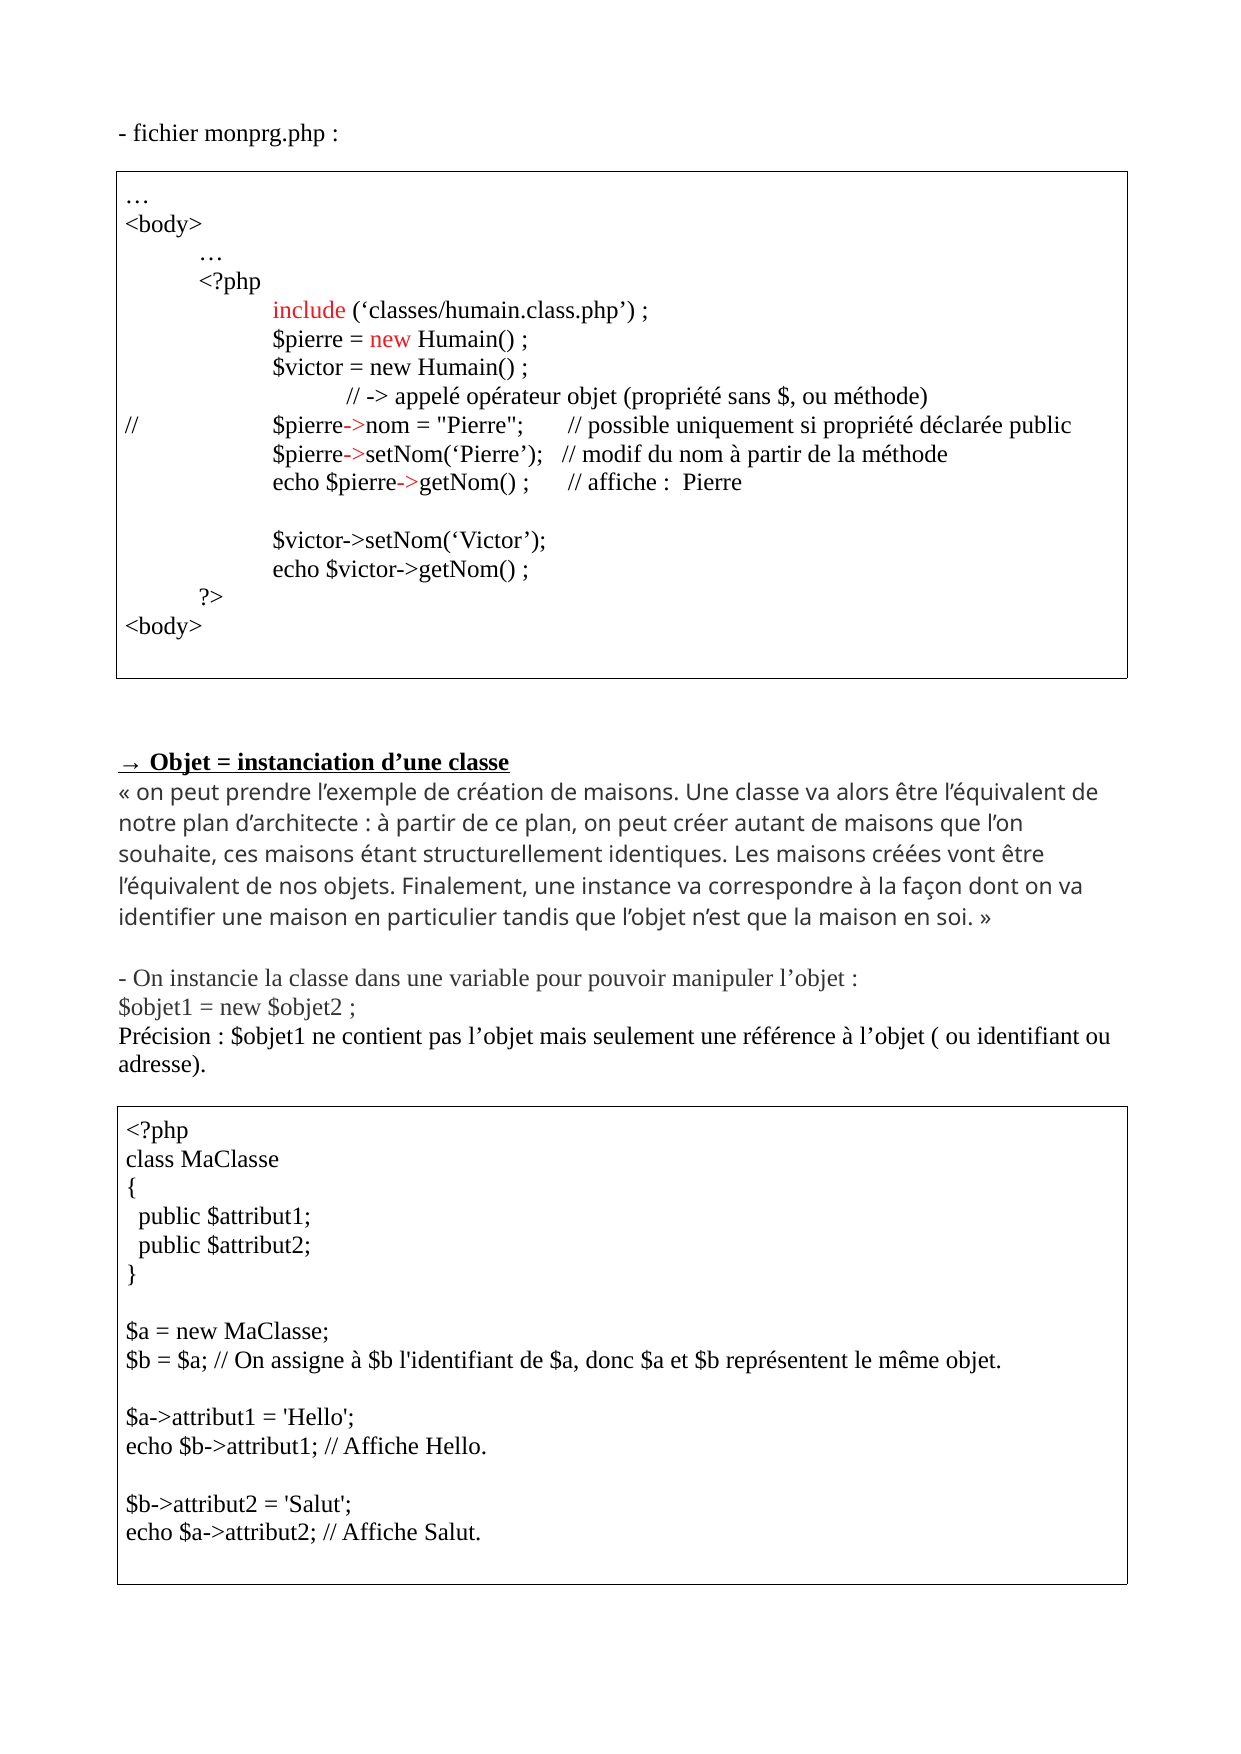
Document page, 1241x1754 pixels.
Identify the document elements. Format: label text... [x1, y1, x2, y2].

text <body> [124, 611, 1118, 640]
text $pierre->setNom(‘Pierre’); // modif du nom à partir de la méthode [124, 439, 1118, 467]
text ?> [124, 582, 1118, 611]
text echo $pierre->getNom() ; // affiche : Pierre [124, 467, 1118, 496]
text - fichier monprg.php : [118, 118, 1122, 147]
text // $pierre->nom = "Pierre"; // possible uniquement si propriété déclarée public [124, 410, 1118, 439]
text include (‘classes/humain.class.php’) ; [124, 295, 1118, 324]
text « on peut prendre l’exemple de création de maisons. Une classe va alors être l’équivalent de notre plan d’architecte : à partir de ce plan, on peut créer autant de maisons que l’on souhaite, ces maisons étant structurellement identiques. Les maisons créées vont être l’équivalent de nos objets. Finalement, une instance va correspondre à la façon dont on va identifier une maison en particulier tandis que l’objet n’est que la maison en soi. » [118, 776, 1122, 932]
text <?php [126, 1115, 1118, 1144]
text class MaClasse [126, 1144, 1118, 1172]
text echo $b->attribut1; // Affiche Hello. [126, 1431, 1118, 1460]
text $a = new MaClasse; [126, 1316, 1118, 1345]
text $victor->setNom(‘Victor’); [124, 525, 1118, 554]
text public $attribut2; [126, 1230, 1118, 1259]
text <body> [124, 209, 1118, 237]
text $victor = new Humain() ; [124, 352, 1118, 381]
text } [126, 1259, 1118, 1287]
text → Objet = instanciation d’une classe [118, 747, 1122, 776]
text echo $victor->getNom() ; [124, 554, 1118, 582]
text public $attribut1; [126, 1201, 1118, 1230]
text echo $a->attribut2; // Affiche Salut. [126, 1517, 1118, 1546]
text $b = $a; // On assigne à $b l'identifiant de $a, donc $a et $b représentent le même objet. [126, 1345, 1118, 1374]
text $objet1 = new $objet2 ; [118, 992, 1122, 1021]
text <?php [124, 266, 1118, 295]
text Précision : $objet1 ne contient pas l’objet mais seulement une référence à l’objet ( ou identifiant ou adresse). [118, 1021, 1122, 1078]
text … [124, 237, 1118, 266]
text … [124, 180, 1118, 209]
text { [126, 1172, 1118, 1201]
text - On instancie la classe dans une variable pour pouvoir manipuler l’objet : [118, 963, 1122, 992]
text $a->attribut1 = 'Hello'; [126, 1402, 1118, 1431]
text // -> appelé opérateur objet (propriété sans $, ou méthode) [124, 381, 1118, 410]
text $b->attribut2 = 'Salut'; [126, 1489, 1118, 1517]
text $pierre = new Humain() ; [124, 324, 1118, 352]
